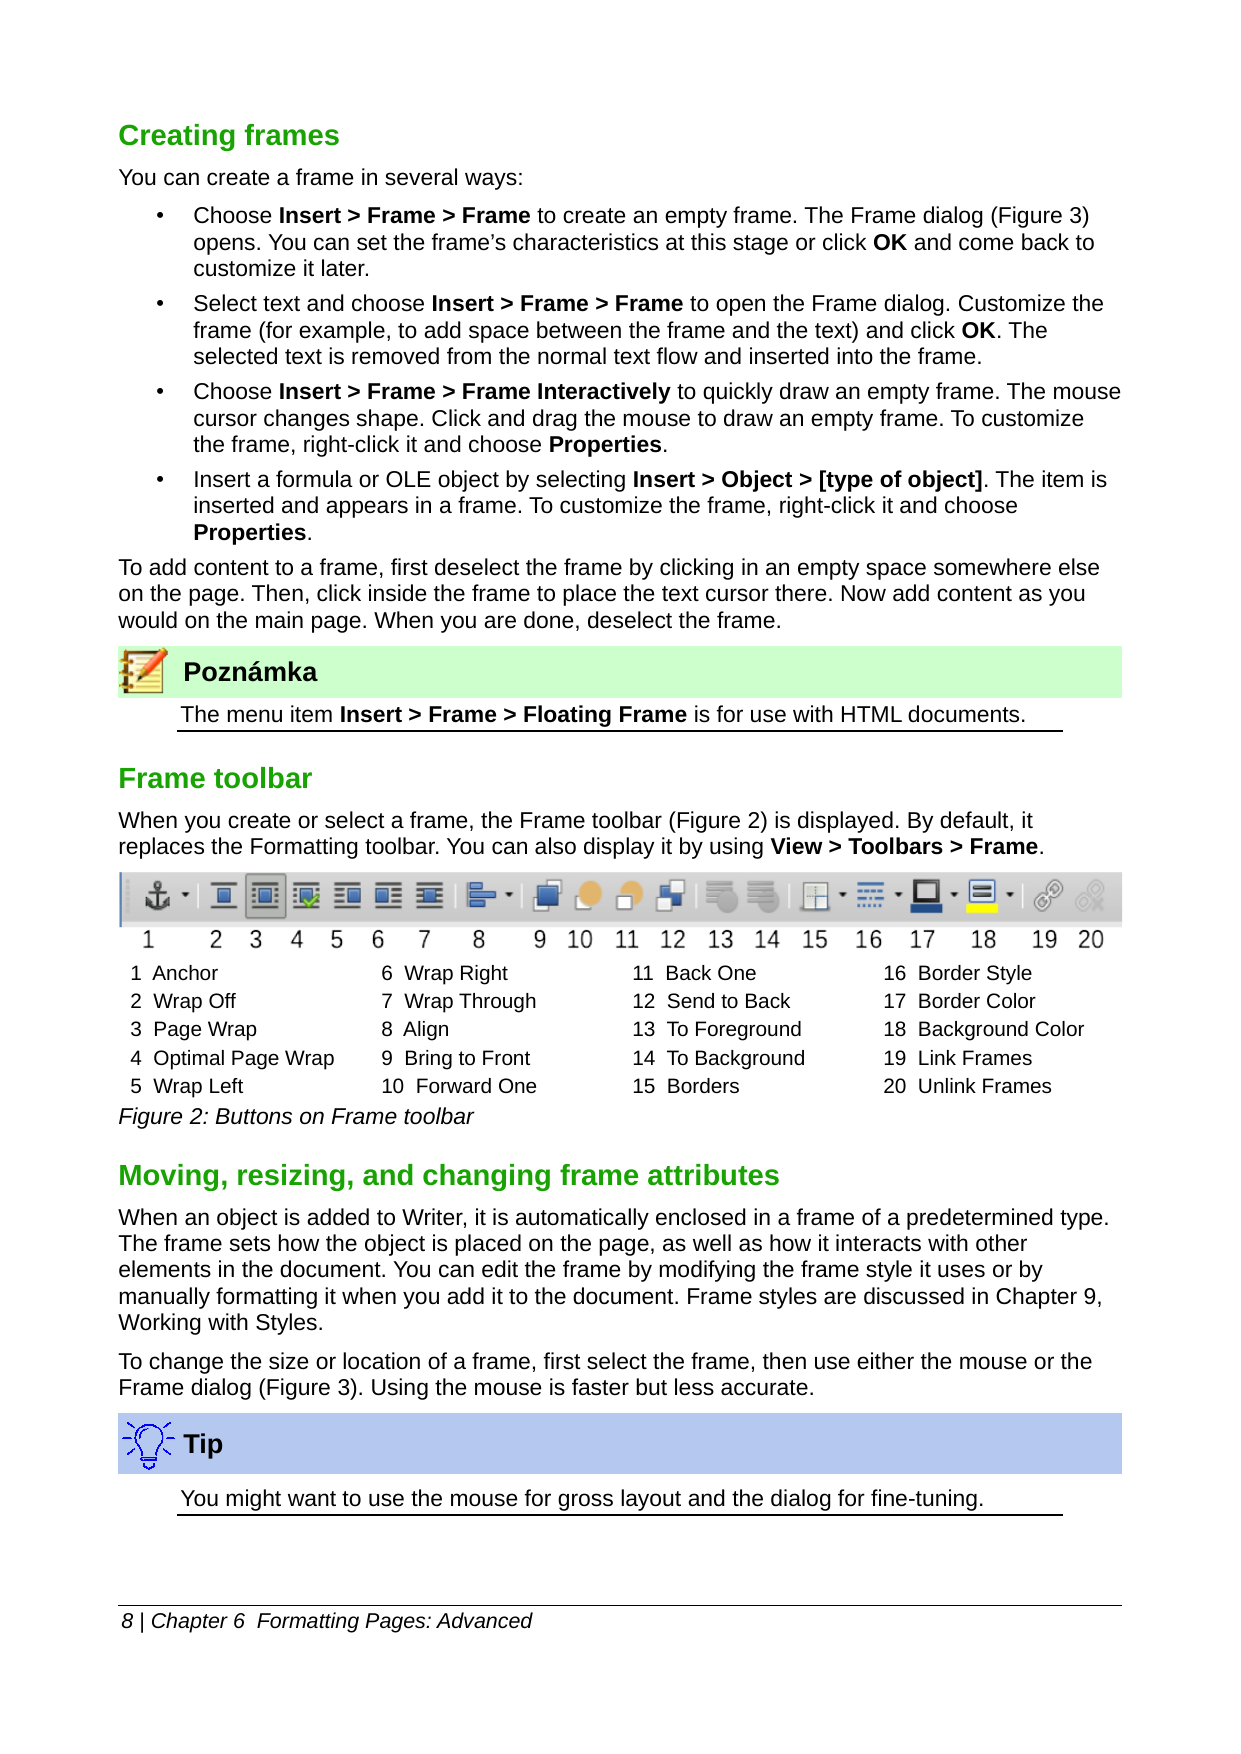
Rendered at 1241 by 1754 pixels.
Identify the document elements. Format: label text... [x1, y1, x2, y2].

table_cell 2 Wrap Off [118, 989, 369, 1017]
subtitle Frame toolbar [118, 762, 1122, 795]
table_header 11 Back One [620, 960, 871, 989]
table_cell 19 Link Frames [871, 1046, 1122, 1074]
picture [119, 646, 170, 697]
picture [118, 872, 1123, 949]
text To change the size or location of a frame, first select the frame, then use either the mouse or the Frame dialog (Figure 3). Using the mouse is faster but less accurate. [118, 1348, 1122, 1401]
table_cell 9 Bring to Front [369, 1046, 620, 1074]
table_cell 13 To Foreground [620, 1017, 871, 1046]
table_cell 14 To Background [620, 1046, 871, 1074]
list You can create a frame in several ways: [118, 163, 1122, 190]
text When you create or select a frame, the Frame toolbar (Figure 2) is displayed. By default, it replaces the Formatting toolbar. You can also display it by using View > Toolbars > Frame. [118, 807, 1122, 859]
subtitle Moving, resizing, and changing frame attributes [118, 1158, 1122, 1192]
picture [119, 1414, 179, 1474]
subtitle Tip [118, 1413, 1122, 1474]
list Choose Insert > Frame > Frame Interactively to quickly draw an empty frame. The mouse cursor changes shape. Click and drag the mouse to draw an empty frame. To customize the frame, right-click it and choose Properties. [156, 378, 1122, 457]
table_header 16 Border Style [871, 960, 1122, 989]
subtitle Creating frames [118, 118, 1122, 152]
table_cell 5 Wrap Left [118, 1074, 369, 1103]
table_cell 4 Optimal Page Wrap [118, 1046, 369, 1074]
text When an object is added to Writer, it is automatically enclosed in a frame of a predetermined type. The frame sets how the object is placed on the page, as well as how it interacts with other elements in the document. You can edit the frame by modifying the frame style it uses or by manually formatting it when you add it to the document. Frame styles are discussed in Chapter 9, Working with Styles. [118, 1204, 1122, 1336]
table_cell 7 Wrap Through [369, 989, 620, 1017]
table_header 1 Anchor [118, 960, 369, 989]
text Figure 2: Buttons on Frame toolbar [118, 1103, 1122, 1129]
table_cell 3 Page Wrap [118, 1017, 369, 1046]
text The menu item Insert > Frame > Floating Frame is for use with HTML documents. [177, 698, 1063, 730]
table_header 6 Wrap Right [369, 960, 620, 989]
table_cell 15 Borders [620, 1074, 871, 1103]
table_cell 8 Align [369, 1017, 620, 1046]
table_cell 10 Forward One [369, 1074, 620, 1103]
text To add content to a frame, first deselect the frame by clicking in an empty space somewhere else on the page. Then, click inside the frame to place the text cursor there. Now add content as you would on the main page. When you are done, deselect the frame. [118, 554, 1122, 633]
table_cell 20 Unlink Frames [871, 1074, 1122, 1103]
text You might want to use the mouse for gross layout and the dialog for fine-tuning. [177, 1482, 1063, 1514]
table_cell 18 Background Color [871, 1017, 1122, 1046]
list Insert a formula or OLE object by selecting Insert > Object > [type of object]. The item is inserted and appears in a frame. To customize the frame, right-click it and choose Properties. [156, 466, 1122, 545]
table_cell 12 Send to Back [620, 989, 871, 1017]
list Select text and choose Insert > Frame > Frame to open the Frame dialog. Customize the frame (for example, to add space between the frame and the text) and click OK. The selected text is removed from the normal text flow and inserted into the frame. [156, 290, 1122, 369]
table_cell 17 Border Color [871, 989, 1122, 1017]
subtitle Poznámka [118, 646, 1122, 698]
list Choose Insert > Frame > Frame to create an empty frame. The Frame dialog (Figure 3) opens. You can set the frame’s characteristics at this stage or click OK and come back to customize it later. [156, 202, 1122, 281]
